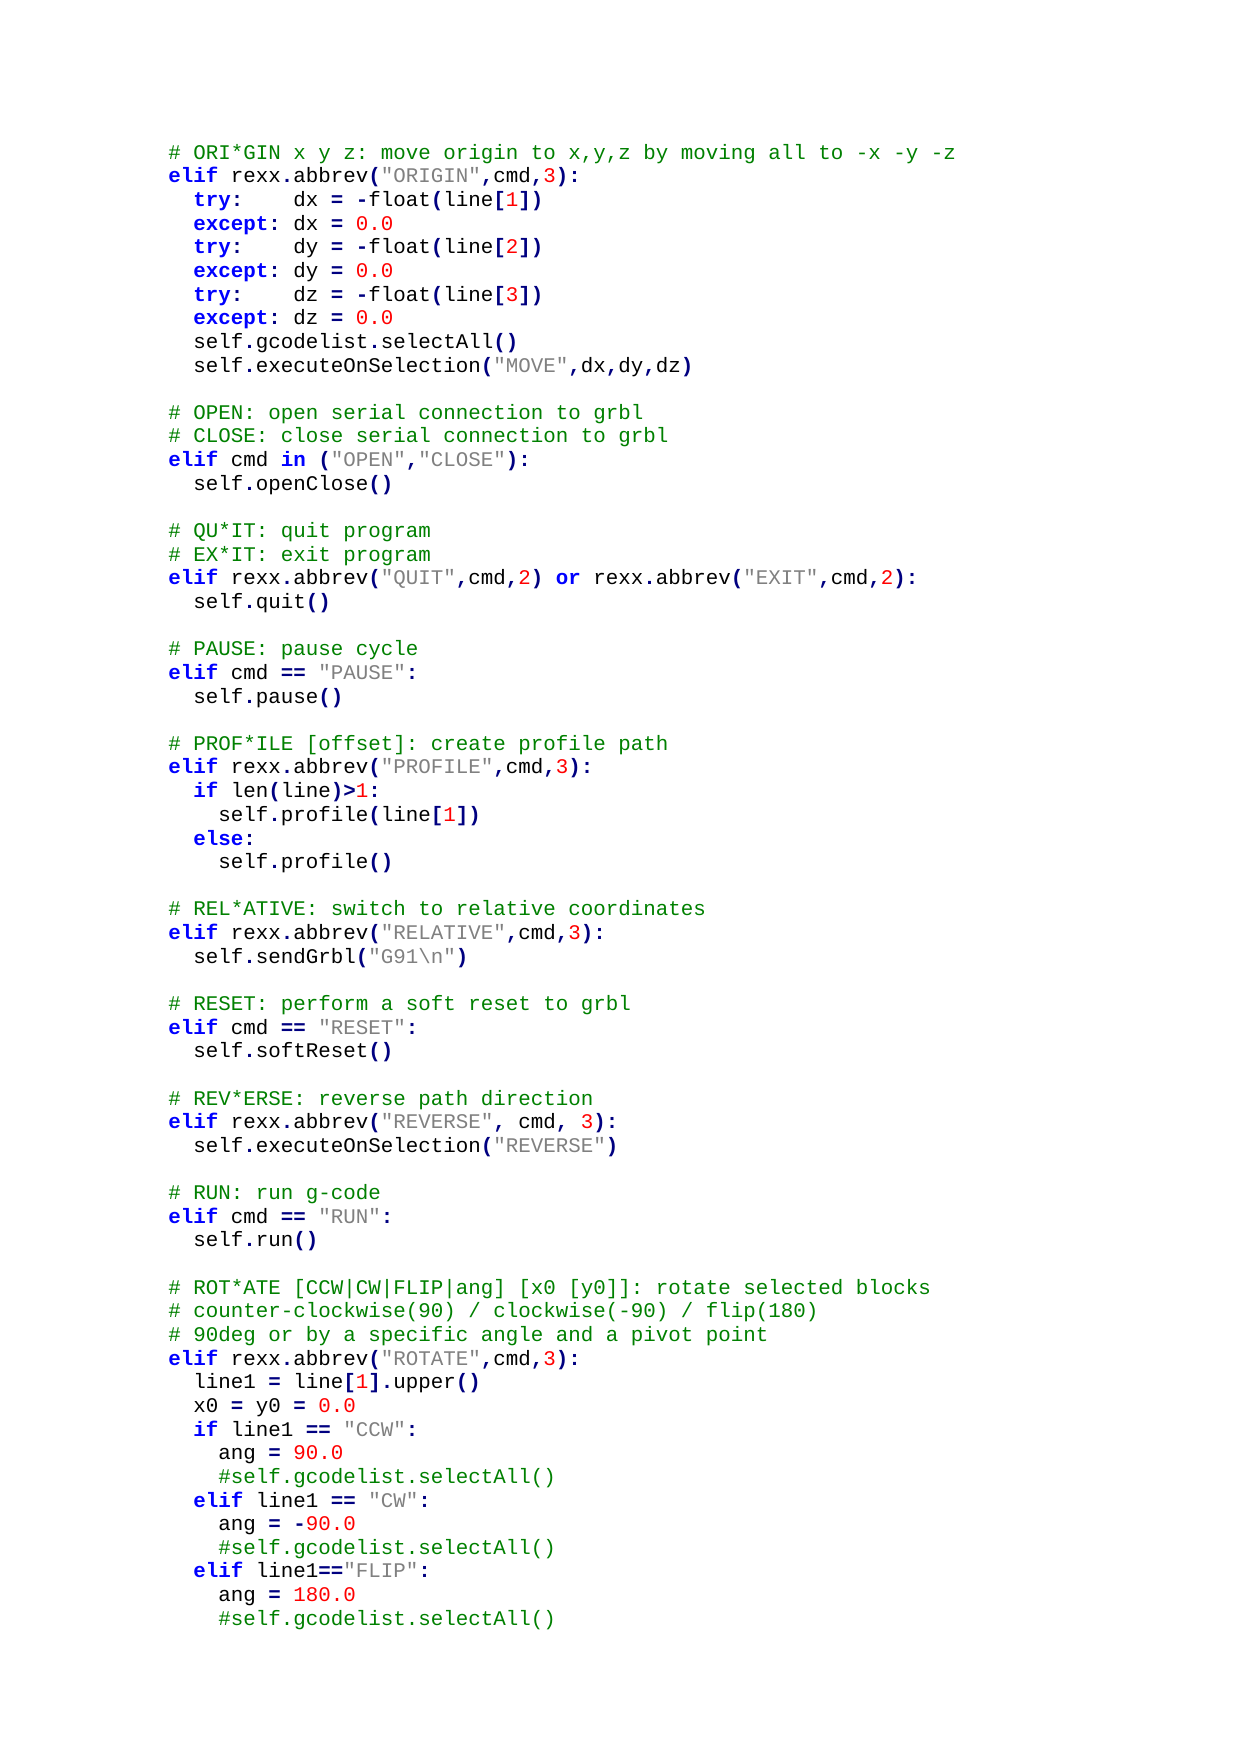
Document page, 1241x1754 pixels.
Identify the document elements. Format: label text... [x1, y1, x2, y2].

text # CLOSE: close serial connection to grbl [118, 426, 1122, 449]
text elif rexx.abbrev("REVERSE", cmd, 3): [118, 1111, 1122, 1135]
text elif line1=="FLIP": [118, 1561, 1122, 1584]
text # counter-clockwise(90) / clockwise(-90) / flip(180) [118, 1300, 1122, 1324]
text elif rexx.abbrev("PROFILE",cmd,3): [118, 757, 1122, 780]
text except: dx = 0.0 [118, 213, 1122, 236]
text # QU*IT: quit program [118, 520, 1122, 544]
text #self.gcodelist.selectAll() [118, 1537, 1122, 1561]
text self.executeOnSelection("REVERSE") [118, 1135, 1122, 1158]
text self.quit() [118, 591, 1122, 615]
text # RESET: perform a soft reset to grbl [118, 993, 1122, 1017]
text ang = 180.0 [118, 1584, 1122, 1608]
text if line1 == "CCW": [118, 1419, 1122, 1442]
text self.executeOnSelection("MOVE",dx,dy,dz) [118, 354, 1122, 378]
text line1 = line[1].upper() [118, 1371, 1122, 1395]
text elif rexx.abbrev("RELATIVE",cmd,3): [118, 922, 1122, 946]
text self.profile() [118, 851, 1122, 875]
text elif rexx.abbrev("ORIGIN",cmd,3): [118, 165, 1122, 189]
text elif cmd == "PAUSE": [118, 662, 1122, 686]
text except: dy = 0.0 [118, 260, 1122, 284]
text elif cmd in ("OPEN","CLOSE"): [118, 449, 1122, 473]
text ang = -90.0 [118, 1513, 1122, 1537]
text elif rexx.abbrev("ROTATE",cmd,3): [118, 1348, 1122, 1371]
text ang = 90.0 [118, 1442, 1122, 1466]
text self.softReset() [118, 1040, 1122, 1064]
text # ROT*ATE [CCW|CW|FLIP|ang] [x0 [y0]]: rotate selected blocks [118, 1277, 1122, 1300]
text elif cmd == "RESET": [118, 1017, 1122, 1040]
text #self.gcodelist.selectAll() [118, 1608, 1122, 1631]
text # REV*ERSE: reverse path direction [118, 1088, 1122, 1111]
text try: dx = -float(line[1]) [118, 189, 1122, 213]
text # ORI*GIN x y z: move origin to x,y,z by moving all to -x -y -z [118, 142, 1122, 165]
text x0 = y0 = 0.0 [118, 1395, 1122, 1419]
text self.openClose() [118, 473, 1122, 496]
text except: dz = 0.0 [118, 307, 1122, 331]
text else: [118, 827, 1122, 851]
text self.sendGrbl("G91\n") [118, 946, 1122, 969]
text # REL*ATIVE: switch to relative coordinates [118, 898, 1122, 922]
text # PROF*ILE [offset]: create profile path [118, 733, 1122, 757]
text try: dy = -float(line[2]) [118, 236, 1122, 260]
text # EX*IT: exit program [118, 544, 1122, 567]
text self.gcodelist.selectAll() [118, 331, 1122, 354]
text if len(line)>1: [118, 780, 1122, 804]
text try: dz = -float(line[3]) [118, 284, 1122, 307]
text elif line1 == "CW": [118, 1489, 1122, 1513]
text elif cmd == "RUN": [118, 1206, 1122, 1229]
text self.pause() [118, 686, 1122, 709]
text self.run() [118, 1229, 1122, 1253]
text # 90deg or by a specific angle and a pivot point [118, 1324, 1122, 1348]
text # PAUSE: pause cycle [118, 638, 1122, 662]
text # OPEN: open serial connection to grbl [118, 402, 1122, 426]
text #self.gcodelist.selectAll() [118, 1466, 1122, 1489]
text self.profile(line[1]) [118, 804, 1122, 827]
text elif rexx.abbrev("QUIT",cmd,2) or rexx.abbrev("EXIT",cmd,2): [118, 567, 1122, 591]
text # RUN: run g-code [118, 1182, 1122, 1206]
